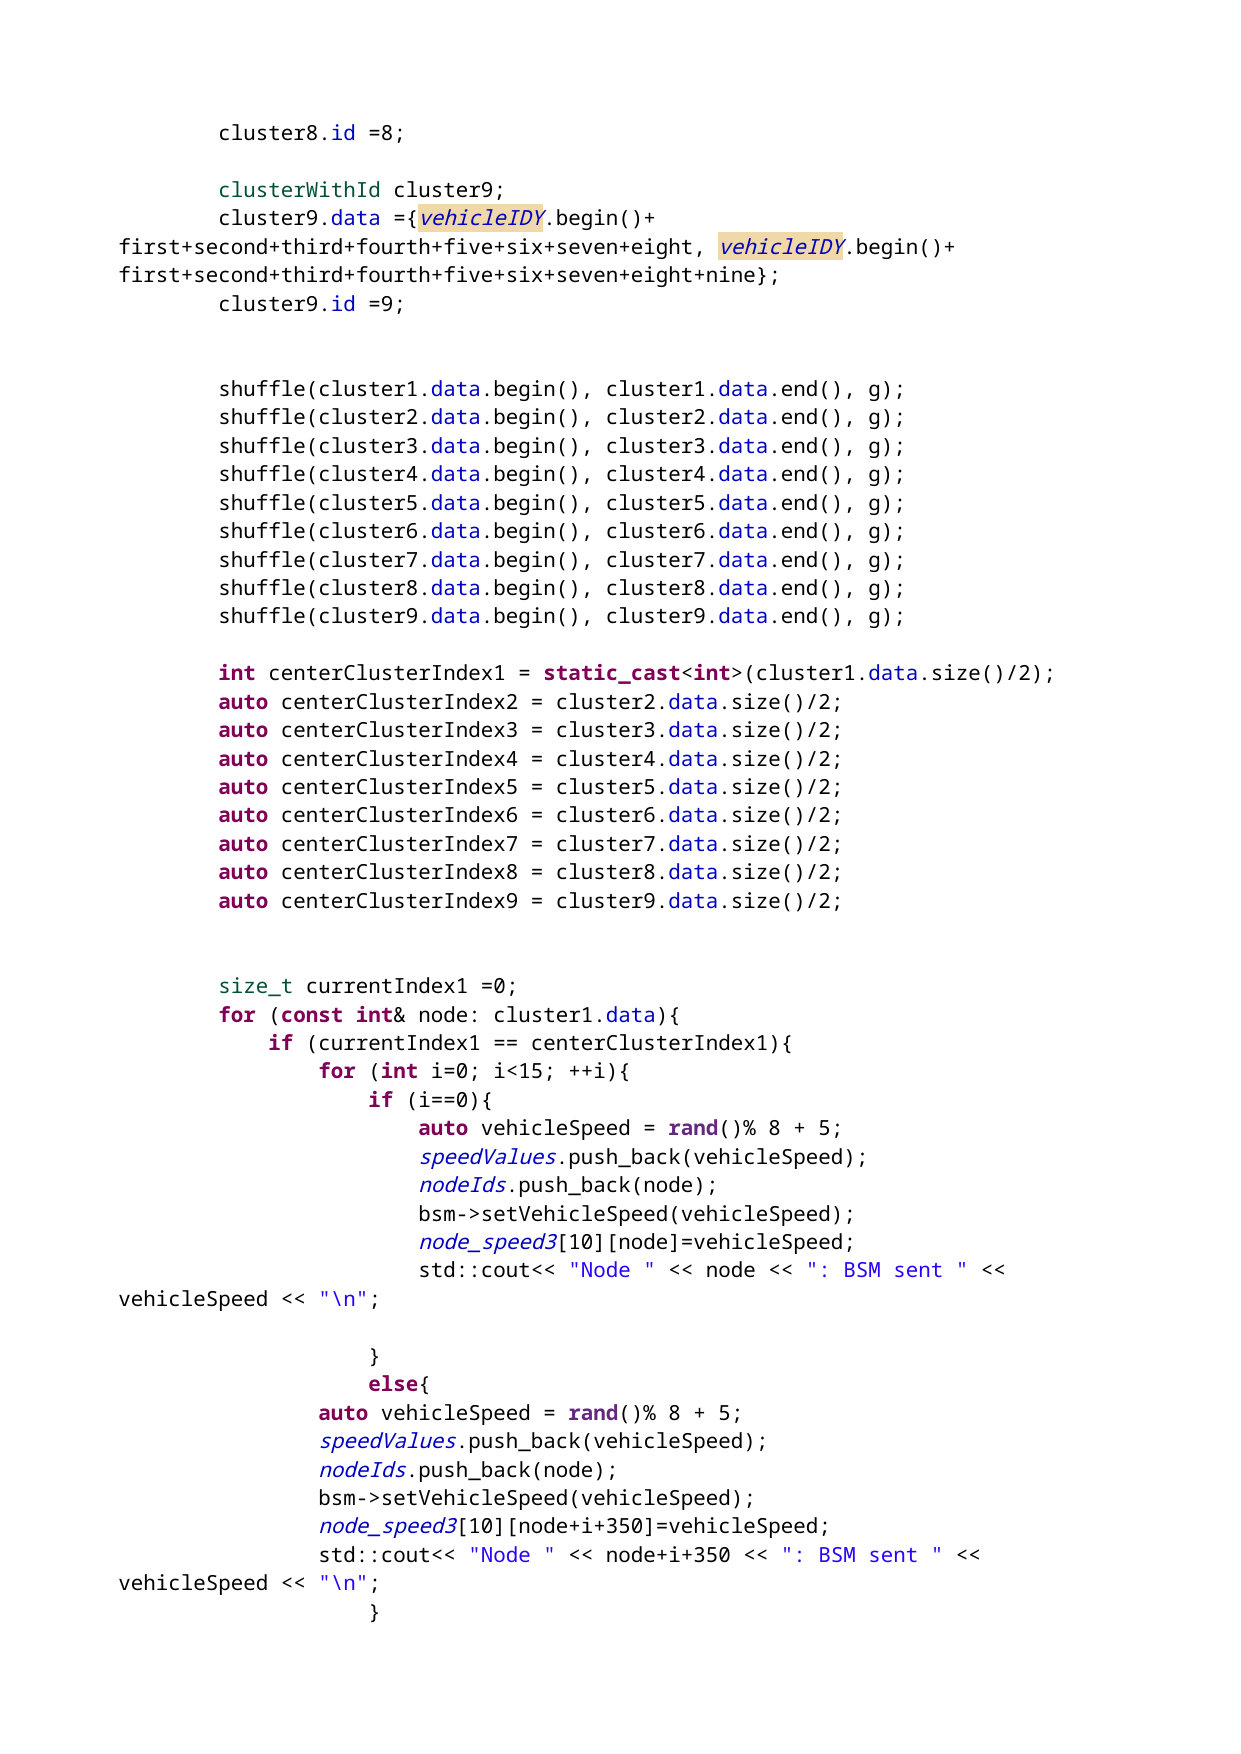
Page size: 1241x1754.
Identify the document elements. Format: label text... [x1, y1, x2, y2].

text speedValues.push_back(vehicleSpeed); [118, 1426, 1122, 1455]
text auto centerClusterIndex9 = cluster9.data.size()/2; [118, 886, 1122, 914]
text for (const int& node: cluster1.data){ [118, 1000, 1122, 1028]
text for (int i=0; i<15; ++i){ [118, 1057, 1122, 1085]
text cluster9.id =9; [118, 289, 1122, 317]
text cluster9.data ={vehicleIDY.begin()+ first+second+third+fourth+five+six+seven+eight, vehicleIDY.begin()+ first+second+third+fourth+five+six+seven+eight+nine}; [118, 203, 1122, 289]
text speedValues.push_back(vehicleSpeed); [118, 1142, 1122, 1170]
text auto centerClusterIndex8 = cluster8.data.size()/2; [118, 857, 1122, 886]
text shuffle(cluster3.data.begin(), cluster3.data.end(), g); [118, 431, 1122, 459]
text auto vehicleSpeed = rand()% 8 + 5; [118, 1113, 1122, 1142]
text cluster8.id =8; [118, 118, 1122, 147]
text int centerClusterIndex1 = static_cast<int>(cluster1.data.size()/2); [118, 658, 1122, 687]
text auto vehicleSpeed = rand()% 8 + 5; [118, 1398, 1122, 1426]
text nodeIds.push_back(node); [118, 1170, 1122, 1199]
text auto centerClusterIndex6 = cluster6.data.size()/2; [118, 801, 1122, 829]
text shuffle(cluster9.data.begin(), cluster9.data.end(), g); [118, 602, 1122, 630]
text std::cout<< "Node " << node << ": BSM sent " << vehicleSpeed << "\n"; [118, 1256, 1122, 1312]
text node_speed3[10][node]=vehicleSpeed; [118, 1227, 1122, 1256]
text if (i==0){ [118, 1085, 1122, 1113]
text auto centerClusterIndex5 = cluster5.data.size()/2; [118, 772, 1122, 801]
text auto centerClusterIndex7 = cluster7.data.size()/2; [118, 829, 1122, 857]
text auto centerClusterIndex4 = cluster4.data.size()/2; [118, 744, 1122, 772]
text bsm->setVehicleSpeed(vehicleSpeed); [118, 1199, 1122, 1227]
text node_speed3[10][node+i+350]=vehicleSpeed; [118, 1512, 1122, 1540]
text shuffle(cluster8.data.begin(), cluster8.data.end(), g); [118, 573, 1122, 602]
text shuffle(cluster7.data.begin(), cluster7.data.end(), g); [118, 545, 1122, 573]
text shuffle(cluster1.data.begin(), cluster1.data.end(), g); [118, 374, 1122, 402]
text } [118, 1597, 1122, 1625]
text auto centerClusterIndex2 = cluster2.data.size()/2; [118, 687, 1122, 715]
text auto centerClusterIndex3 = cluster3.data.size()/2; [118, 715, 1122, 744]
text nodeIds.push_back(node); [118, 1455, 1122, 1483]
text if (currentIndex1 == centerClusterIndex1){ [118, 1028, 1122, 1057]
text clusterWithId cluster9; [118, 175, 1122, 203]
text shuffle(cluster2.data.begin(), cluster2.data.end(), g); [118, 402, 1122, 431]
text shuffle(cluster4.data.begin(), cluster4.data.end(), g); [118, 459, 1122, 488]
text else{ [118, 1369, 1122, 1398]
text shuffle(cluster6.data.begin(), cluster6.data.end(), g); [118, 516, 1122, 545]
text bsm->setVehicleSpeed(vehicleSpeed); [118, 1483, 1122, 1512]
text } [118, 1341, 1122, 1369]
text shuffle(cluster5.data.begin(), cluster5.data.end(), g); [118, 488, 1122, 516]
text size_t currentIndex1 =0; [118, 971, 1122, 1000]
text std::cout<< "Node " << node+i+350 << ": BSM sent " << vehicleSpeed << "\n"; [118, 1540, 1122, 1597]
